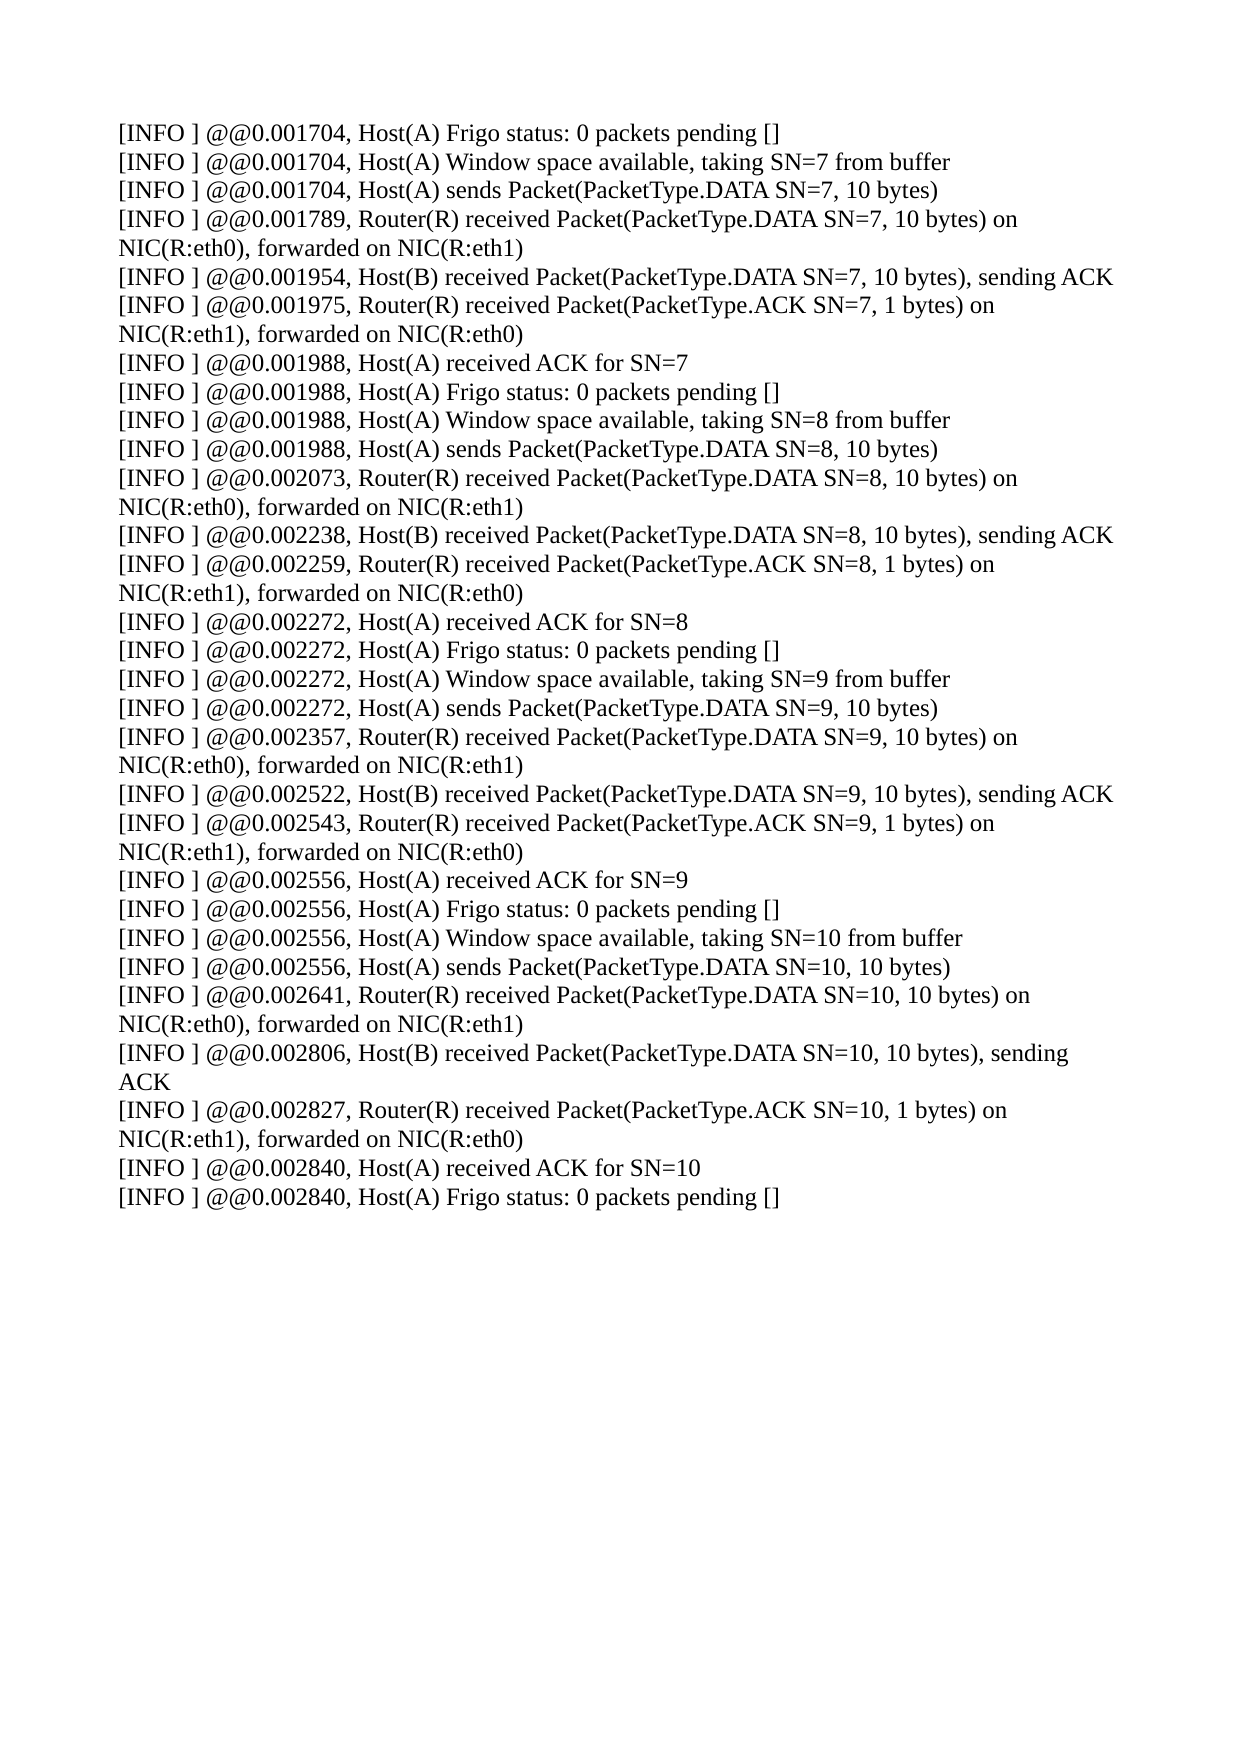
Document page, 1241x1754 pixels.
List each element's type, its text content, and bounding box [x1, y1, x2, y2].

text [INFO ] @@0.002840, Host(A) received ACK for SN=10 [118, 1153, 1122, 1182]
text [INFO ] @@0.002556, Host(A) received ACK for SN=9 [118, 866, 1122, 894]
text [INFO ] @@0.002641, Router(R) received Packet(PacketType.DATA SN=10, 10 bytes) on NIC(R:eth0), forwarded on NIC(R:eth1) [118, 981, 1122, 1038]
text [INFO ] @@0.001704, Host(A) sends Packet(PacketType.DATA SN=7, 10 bytes) [118, 176, 1122, 204]
text [INFO ] @@0.002238, Host(B) received Packet(PacketType.DATA SN=8, 10 bytes), sending ACK [118, 521, 1122, 549]
text [INFO ] @@0.002073, Router(R) received Packet(PacketType.DATA SN=8, 10 bytes) on NIC(R:eth0), forwarded on NIC(R:eth1) [118, 463, 1122, 521]
text [INFO ] @@0.001704, Host(A) Frigo status: 0 packets pending [] [118, 118, 1122, 147]
text [INFO ] @@0.002840, Host(A) Frigo status: 0 packets pending [] [118, 1182, 1122, 1211]
text [INFO ] @@0.001988, Host(A) received ACK for SN=7 [118, 348, 1122, 377]
text [INFO ] @@0.002357, Router(R) received Packet(PacketType.DATA SN=9, 10 bytes) on NIC(R:eth0), forwarded on NIC(R:eth1) [118, 722, 1122, 779]
text [INFO ] @@0.002272, Host(A) sends Packet(PacketType.DATA SN=9, 10 bytes) [118, 693, 1122, 722]
text [INFO ] @@0.001988, Host(A) sends Packet(PacketType.DATA SN=8, 10 bytes) [118, 434, 1122, 463]
text [INFO ] @@0.001988, Host(A) Window space available, taking SN=8 from buffer [118, 406, 1122, 434]
text [INFO ] @@0.002806, Host(B) received Packet(PacketType.DATA SN=10, 10 bytes), sending ACK [118, 1038, 1122, 1096]
text [INFO ] @@0.001704, Host(A) Window space available, taking SN=7 from buffer [118, 147, 1122, 176]
text [INFO ] @@0.002272, Host(A) received ACK for SN=8 [118, 607, 1122, 636]
text [INFO ] @@0.001954, Host(B) received Packet(PacketType.DATA SN=7, 10 bytes), sending ACK [118, 262, 1122, 291]
text [INFO ] @@0.001988, Host(A) Frigo status: 0 packets pending [] [118, 377, 1122, 406]
text [INFO ] @@0.001789, Router(R) received Packet(PacketType.DATA SN=7, 10 bytes) on NIC(R:eth0), forwarded on NIC(R:eth1) [118, 204, 1122, 262]
text [INFO ] @@0.002556, Host(A) Window space available, taking SN=10 from buffer [118, 923, 1122, 952]
text [INFO ] @@0.002272, Host(A) Frigo status: 0 packets pending [] [118, 636, 1122, 664]
text [INFO ] @@0.002259, Router(R) received Packet(PacketType.ACK SN=8, 1 bytes) on NIC(R:eth1), forwarded on NIC(R:eth0) [118, 549, 1122, 607]
text [INFO ] @@0.002543, Router(R) received Packet(PacketType.ACK SN=9, 1 bytes) on NIC(R:eth1), forwarded on NIC(R:eth0) [118, 808, 1122, 866]
text [INFO ] @@0.002272, Host(A) Window space available, taking SN=9 from buffer [118, 664, 1122, 693]
text [INFO ] @@0.002556, Host(A) Frigo status: 0 packets pending [] [118, 894, 1122, 923]
text [INFO ] @@0.002827, Router(R) received Packet(PacketType.ACK SN=10, 1 bytes) on NIC(R:eth1), forwarded on NIC(R:eth0) [118, 1096, 1122, 1153]
text [INFO ] @@0.002556, Host(A) sends Packet(PacketType.DATA SN=10, 10 bytes) [118, 952, 1122, 981]
text [INFO ] @@0.002522, Host(B) received Packet(PacketType.DATA SN=9, 10 bytes), sending ACK [118, 779, 1122, 808]
text [INFO ] @@0.001975, Router(R) received Packet(PacketType.ACK SN=7, 1 bytes) on NIC(R:eth1), forwarded on NIC(R:eth0) [118, 291, 1122, 348]
